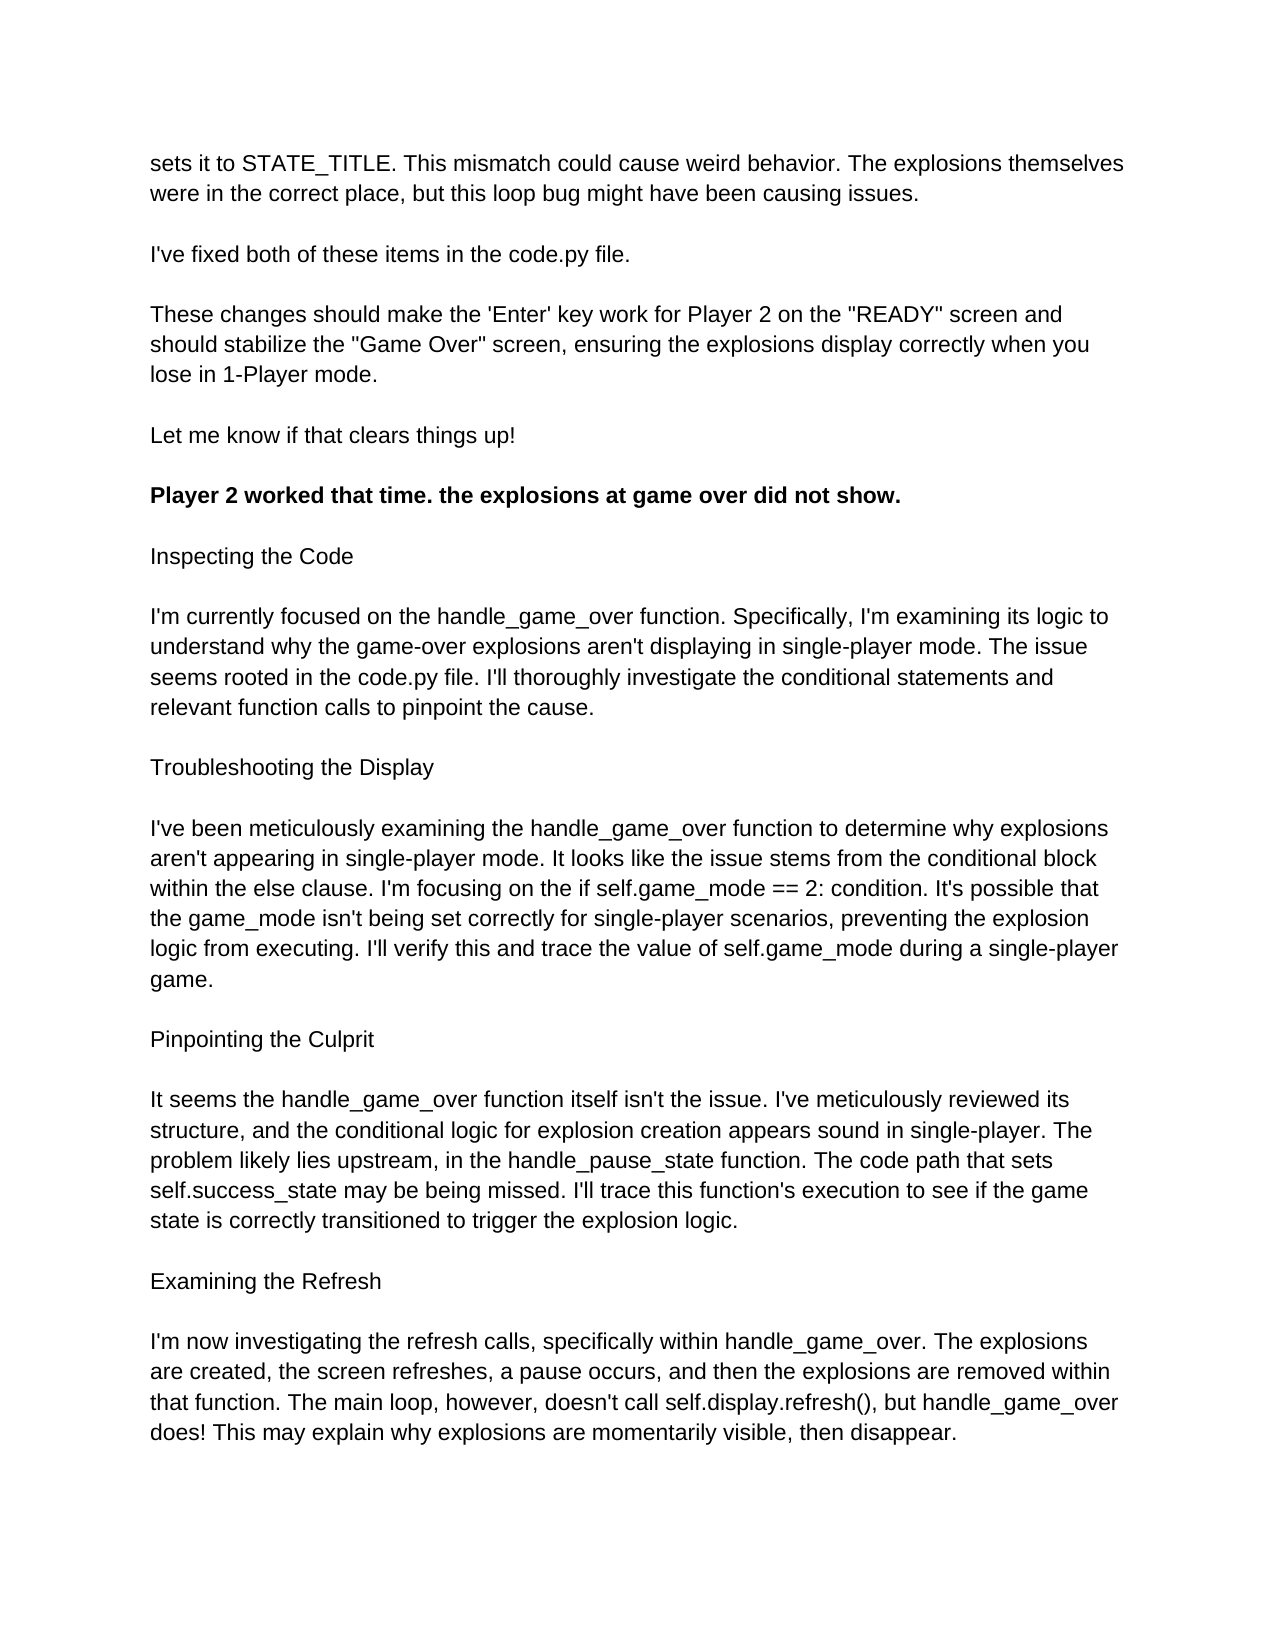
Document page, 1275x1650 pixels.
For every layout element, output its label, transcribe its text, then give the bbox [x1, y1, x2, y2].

text Examining the Refresh [150, 1268, 1125, 1294]
text Player 2 worked that time. the explosions at game over did not show. [150, 482, 1125, 509]
text Pinpointing the Culprit [150, 1026, 1125, 1052]
text I've been meticulously examining the handle_game_over function to determine why explosions aren't appearing in single-player mode. It looks like the issue stems from the conditional block within the else clause. I'm focusing on the if self.game_mode == 2: condition. It's possible that the game_mode isn't being set correctly for single-player scenarios, preventing the explosion logic from executing. I'll verify this and trace the value of self.game_mode during a single-player game. [150, 814, 1125, 992]
text sets it to STATE_TITLE. This mismatch could cause weird behavior. The explosions themselves were in the correct place, but this loop bug might have been causing issues. [150, 150, 1125, 207]
text I've fixed both of these items in the code.py file. [150, 241, 1125, 267]
text I'm currently focused on the handle_game_over function. Specifically, I'm examining its logic to understand why the game-over explosions aren't displaying in single-player mode. The issue seems rooted in the code.py file. I'll thoroughly investigate the conditional statements and relevant function calls to pinpoint the cause. [150, 603, 1125, 720]
text Troubleshooting the Display [150, 754, 1125, 781]
text These changes should make the 'Enter' key work for Player 2 on the "READY" screen and should stabilize the "Game Over" screen, ensuring the explosions display correctly when you lose in 1-Player mode. [150, 301, 1125, 388]
text I'm now investigating the refresh calls, specifically within handle_game_over. The explosions are created, the screen refreshes, a pause occurs, and then the explosions are removed within that function. The main loop, however, doesn't call self.display.refresh(), but handle_game_over does! This may explain why explosions are momentarily visible, then disappear. [150, 1328, 1125, 1445]
text It seems the handle_game_over function itself isn't the issue. I've meticulously reviewed its structure, and the conditional logic for explosion creation appears sound in single-player. The problem likely lies upstream, in the handle_pause_state function. The code path that sets self.success_state may be being missed. I'll trace this function's execution to see if the game state is correctly transitioned to trigger the explosion logic. [150, 1086, 1125, 1234]
text Let me know if that clears things up! [150, 422, 1125, 448]
text Inspecting the Code [150, 543, 1125, 569]
